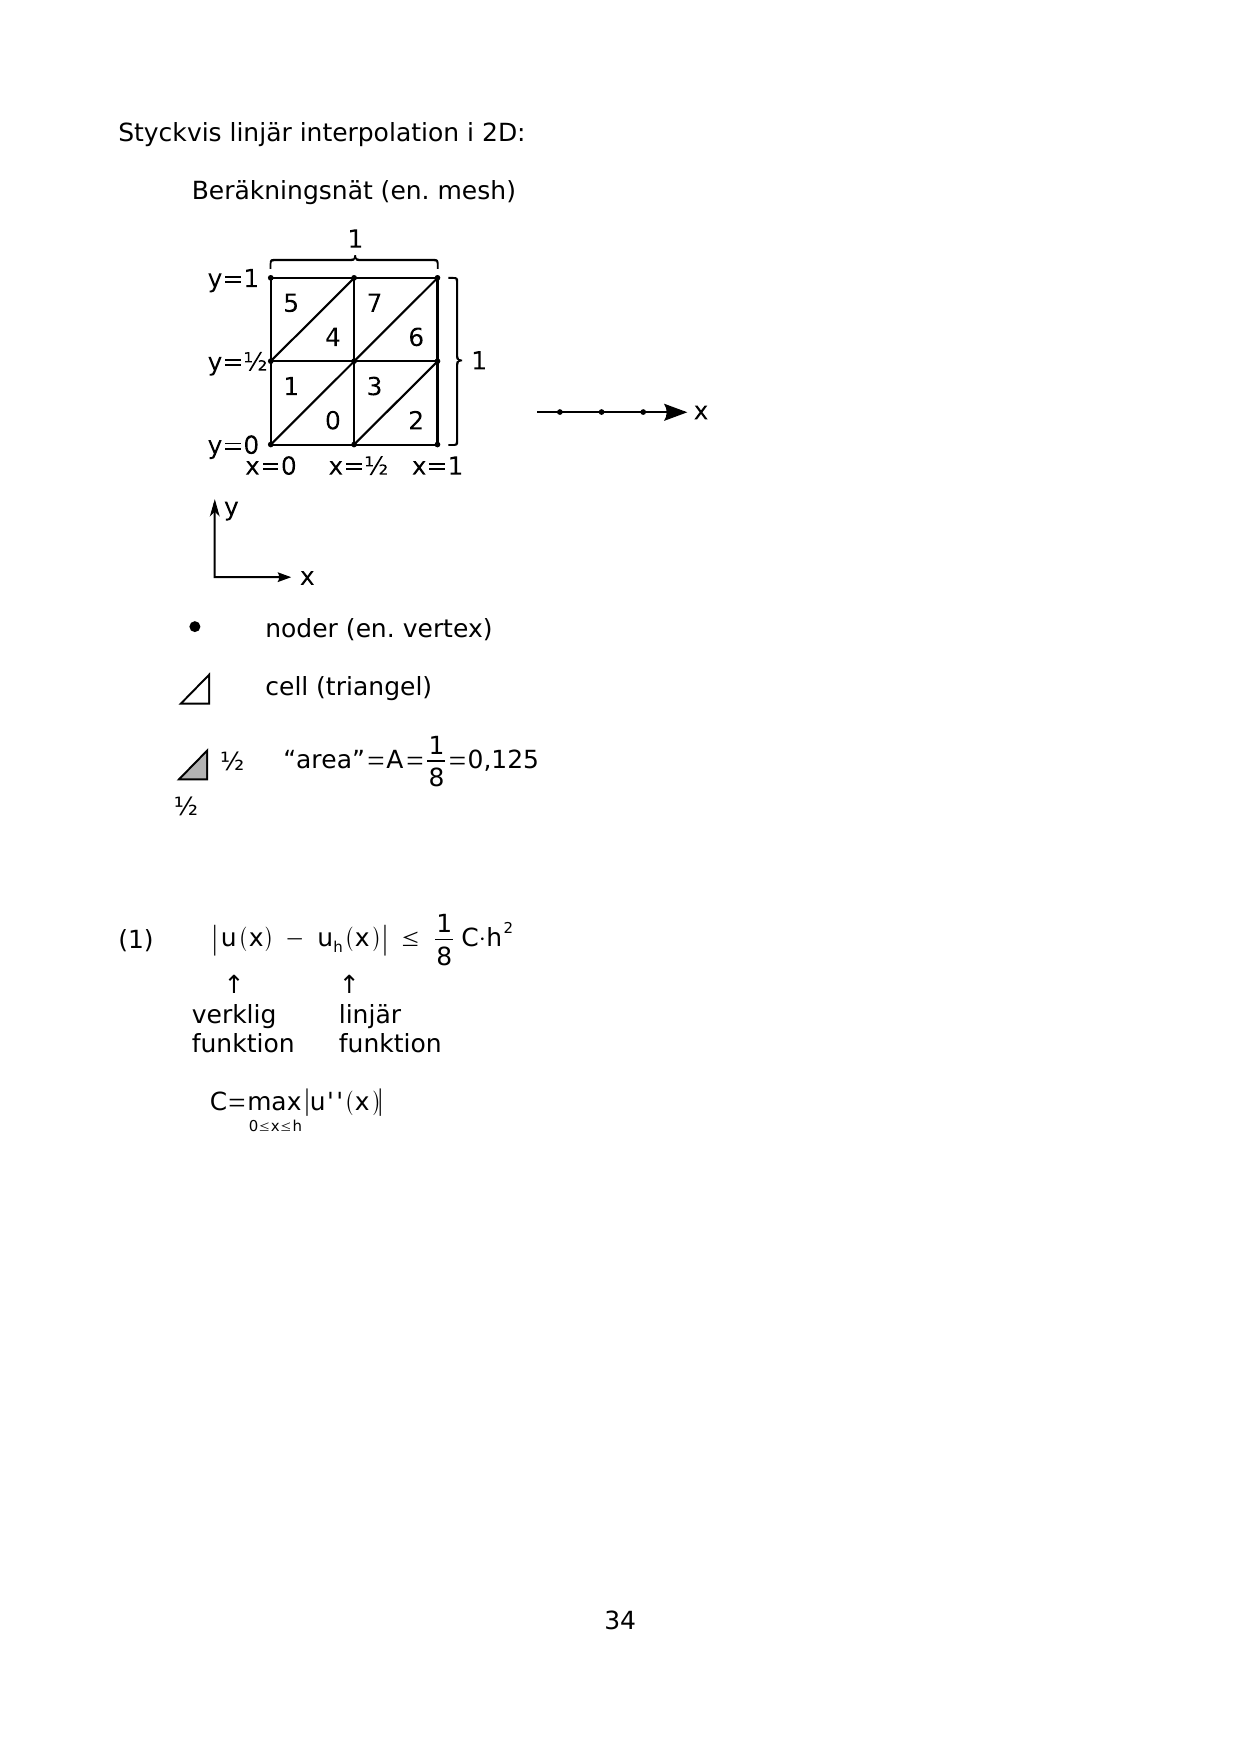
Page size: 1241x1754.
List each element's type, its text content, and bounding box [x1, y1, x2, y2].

text Beräkningsnät (en. mesh) [118, 176, 1122, 206]
text ½ [118, 792, 1122, 821]
text noder (en. vertex) [118, 614, 1122, 643]
text funktion funktion [118, 1029, 1122, 1058]
text [118, 672, 209, 701]
text cell (triangel) [211, 672, 1122, 701]
text Styckvis linjär interpolation i 2D: [118, 118, 1122, 147]
text (1) [118, 909, 1122, 971]
text ½ [118, 731, 1122, 792]
text verklig linjär [118, 1000, 1122, 1029]
text ↑ ↑ [118, 971, 1122, 1000]
